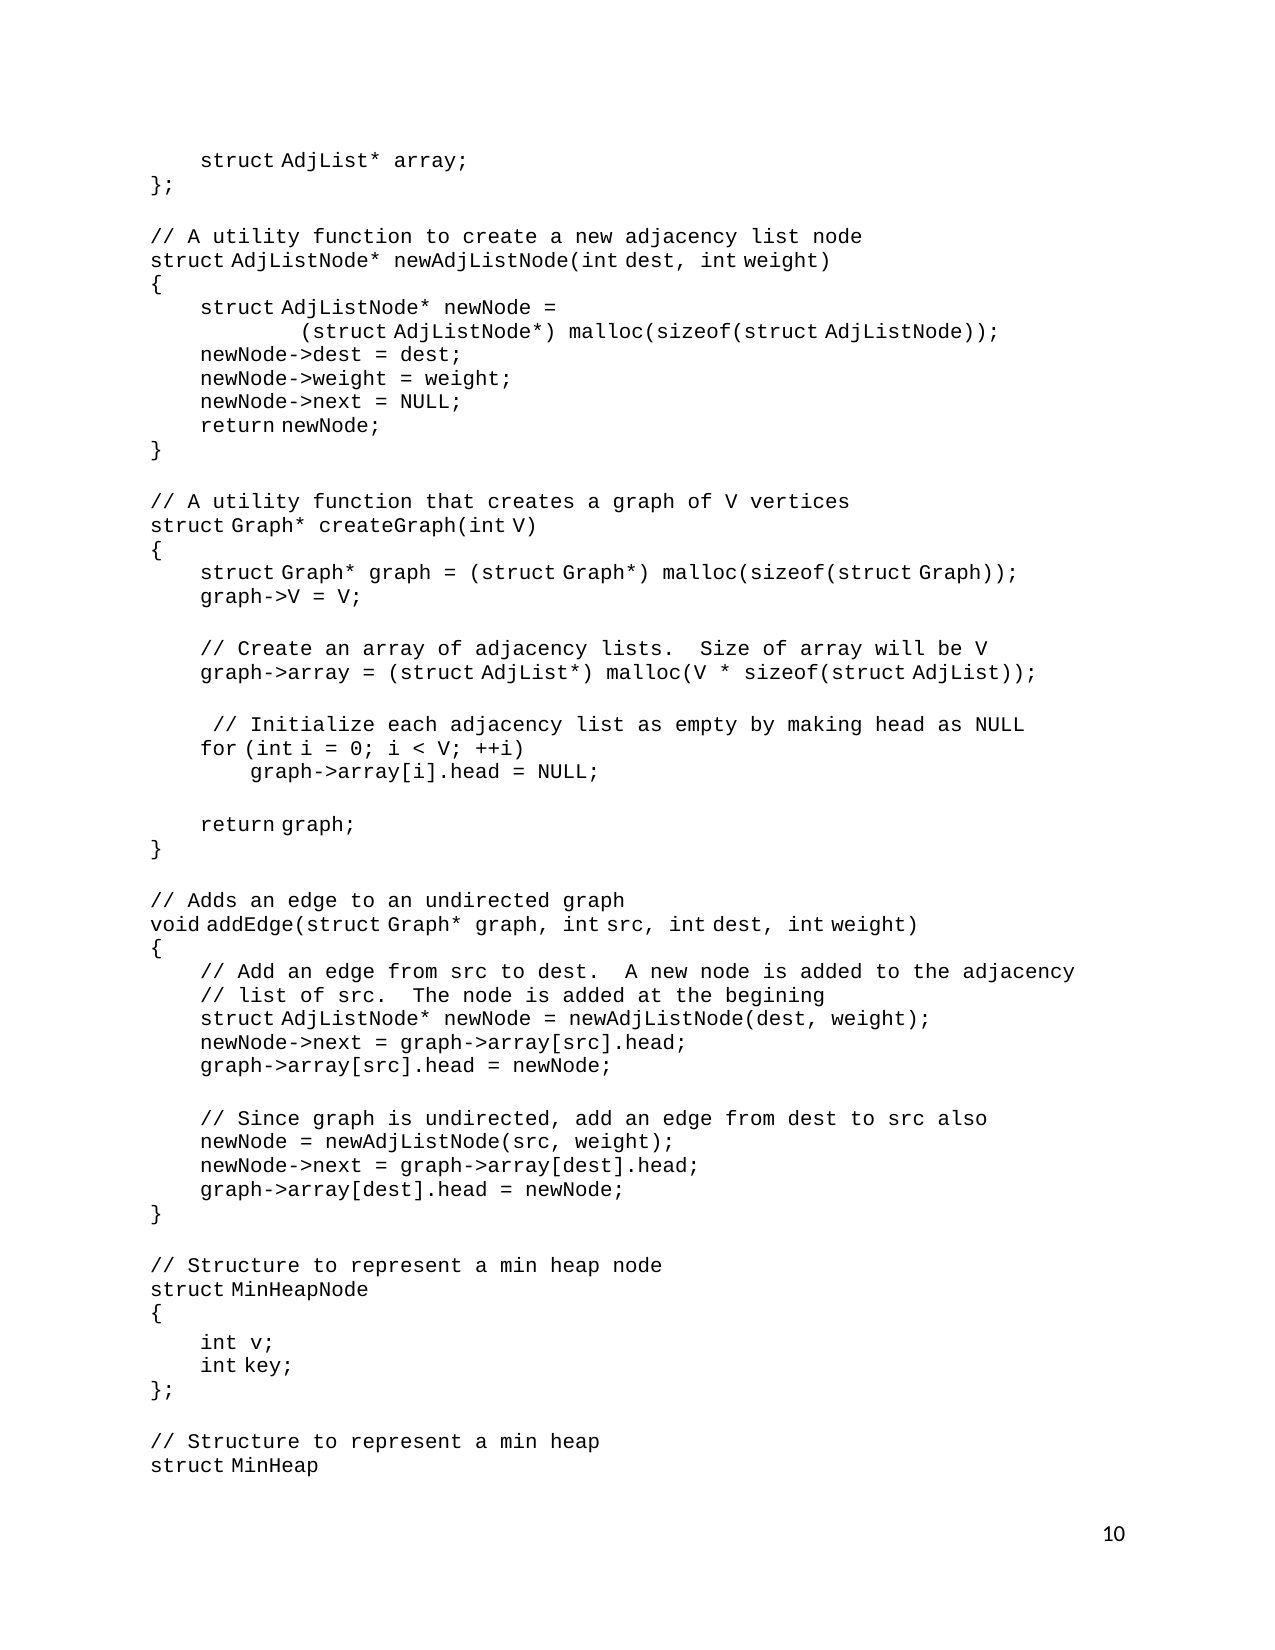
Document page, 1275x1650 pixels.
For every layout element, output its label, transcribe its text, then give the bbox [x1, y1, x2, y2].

text newNode->next = graph->array[src].head; [150, 1032, 1125, 1056]
text // Initialize each adjacency list as empty by making head as NULL [150, 714, 1125, 738]
text struct Graph* createGraph(int V) [150, 515, 1125, 538]
text // list of src. The node is added at the begining [150, 984, 1125, 1008]
text graph->array[src].head = newNode; [150, 1056, 1125, 1079]
text { [150, 273, 1125, 297]
text void addEdge(struct Graph* graph, int src, int dest, int weight) [150, 914, 1125, 937]
text graph->array[dest].head = newNode; [150, 1179, 1125, 1202]
text { [150, 1302, 1125, 1326]
text struct MinHeapNode [150, 1278, 1125, 1302]
text // A utility function that creates a graph of V vertices [150, 491, 1125, 515]
text newNode = newAdjListNode(src, weight); [150, 1132, 1125, 1155]
text // Structure to represent a min heap node [150, 1255, 1125, 1278]
text // Structure to represent a min heap [150, 1431, 1125, 1455]
text struct MinHeap [150, 1455, 1125, 1479]
text newNode->dest = dest; [150, 344, 1125, 368]
text } [150, 439, 1125, 462]
text } [150, 838, 1125, 861]
text { [150, 538, 1125, 562]
text }; [150, 174, 1125, 197]
text }; [150, 1379, 1125, 1403]
text newNode->next = graph->array[dest].head; [150, 1155, 1125, 1179]
text } [150, 1202, 1125, 1226]
text (struct AdjListNode*) malloc(sizeof(struct AdjListNode)); [150, 321, 1125, 344]
text for (int i = 0; i < V; ++i) [150, 738, 1125, 762]
text // A utility function to create a new adjacency list node [150, 226, 1125, 250]
text { [150, 937, 1125, 961]
text int key; [150, 1355, 1125, 1379]
text return newNode; [150, 415, 1125, 439]
text return graph; [150, 814, 1125, 838]
text int v; [150, 1326, 1125, 1355]
text // Since graph is undirected, add an edge from dest to src also [150, 1108, 1125, 1132]
text // Create an array of adjacency lists. Size of array will be V [150, 638, 1125, 662]
text graph->V = V; [150, 586, 1125, 609]
text struct AdjList* array; [150, 150, 1125, 174]
text struct AdjListNode* newAdjListNode(int dest, int weight) [150, 250, 1125, 273]
text // Adds an edge to an undirected graph [150, 890, 1125, 914]
text struct AdjListNode* newNode = newAdjListNode(dest, weight); [150, 1008, 1125, 1032]
text struct AdjListNode* newNode = [150, 297, 1125, 321]
text struct Graph* graph = (struct Graph*) malloc(sizeof(struct Graph)); [150, 562, 1125, 586]
text newNode->next = NULL; [150, 392, 1125, 415]
text graph->array[i].head = NULL; [150, 762, 1125, 785]
text graph->array = (struct AdjList*) malloc(V * sizeof(struct AdjList)); [150, 662, 1125, 686]
text newNode->weight = weight; [150, 368, 1125, 392]
text // Add an edge from src to dest. A new node is added to the adjacency [150, 961, 1125, 984]
